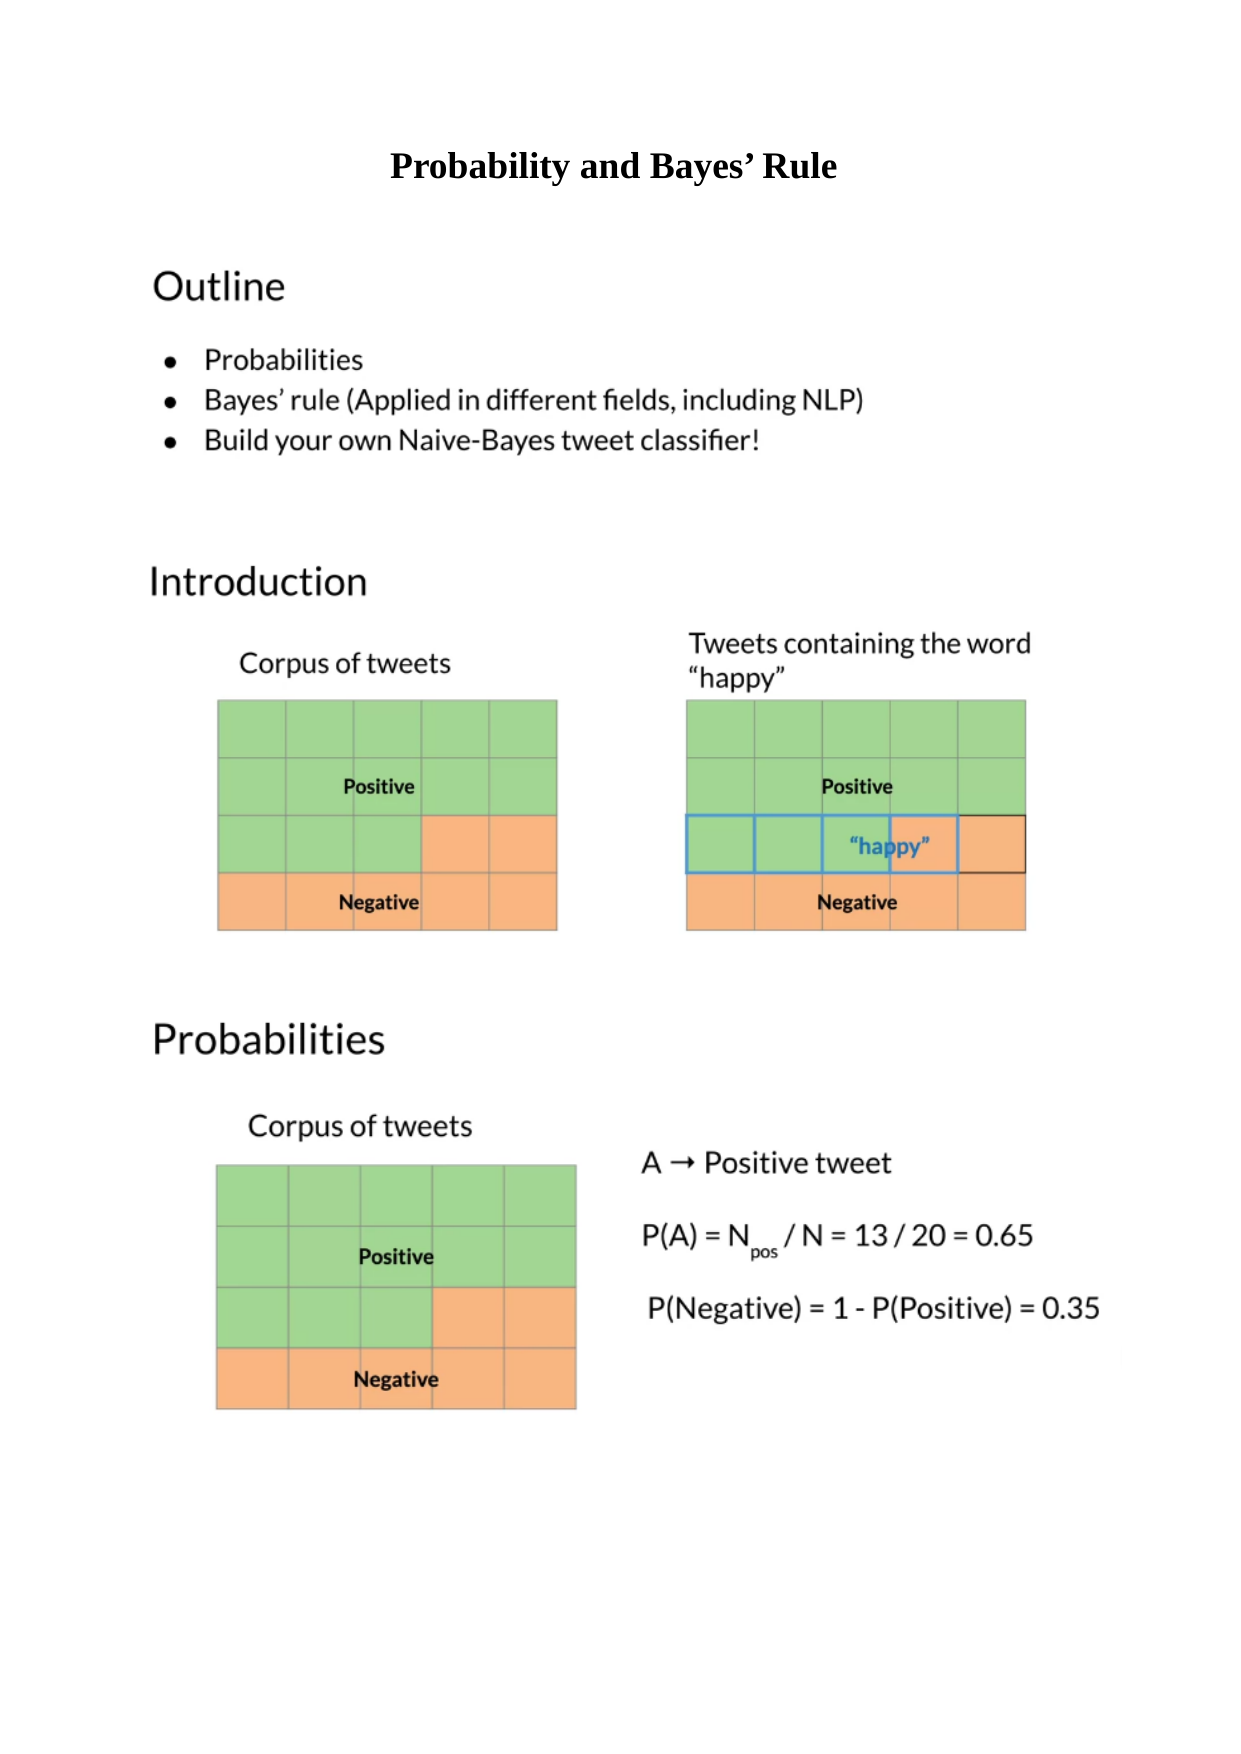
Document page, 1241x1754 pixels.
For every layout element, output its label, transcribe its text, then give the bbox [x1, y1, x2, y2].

picture [118, 258, 1123, 495]
picture [118, 1007, 1123, 1423]
picture [118, 551, 1123, 951]
subtitle Probability and Bayes’ Rule [118, 143, 1122, 186]
